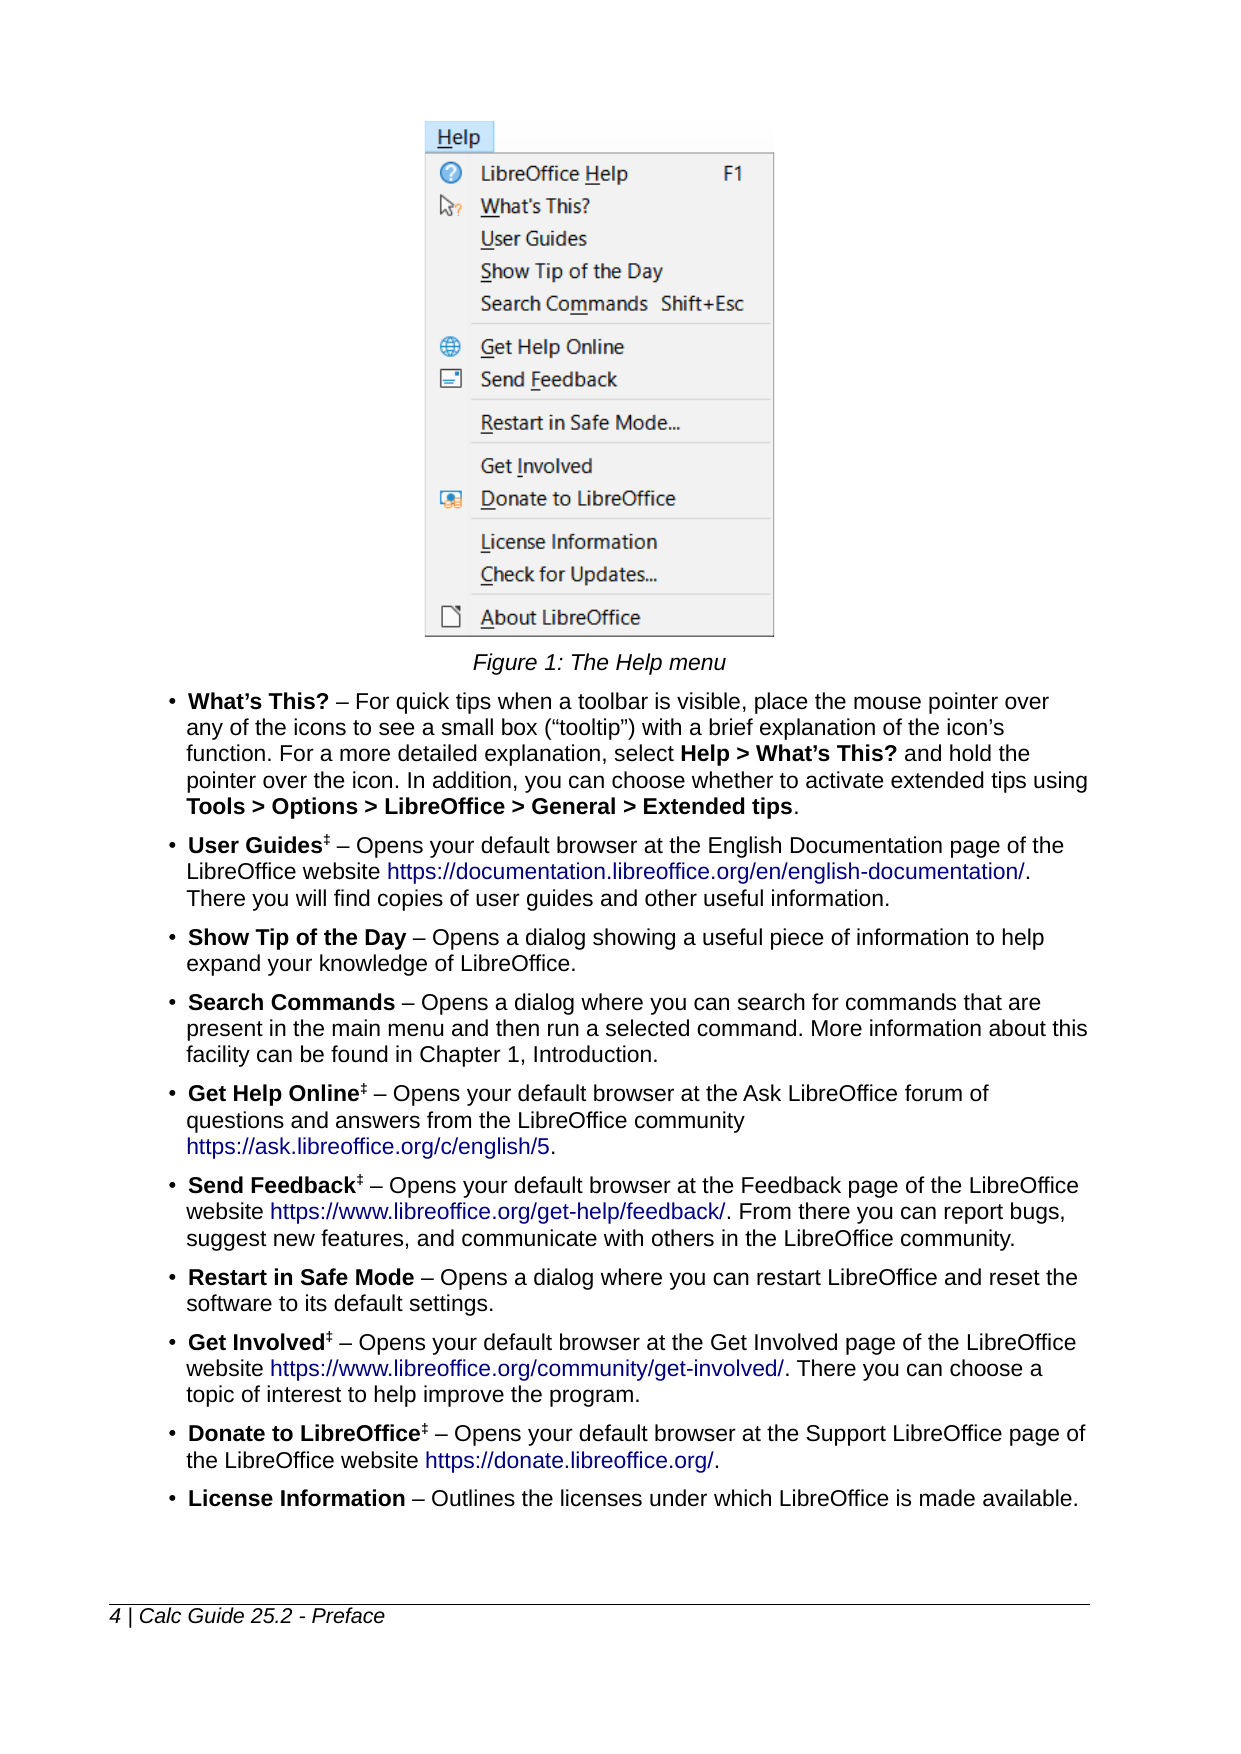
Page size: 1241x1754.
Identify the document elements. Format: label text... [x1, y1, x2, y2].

list Donate to LibreOffice‡ – Opens your default browser at the Support LibreOffice page of the LibreOffice website https://donate.libreoffice.org/. [168, 1420, 1090, 1473]
list Restart in Safe Mode – Opens a dialog where you can restart LibreOffice and reset the software to its default settings. [168, 1263, 1090, 1316]
picture [424, 121, 775, 637]
list Send Feedback‡ – Opens your default browser at the Feedback page of the LibreOffice website https://www.libreoffice.org/get-help/feedback/. From there you can report bugs, suggest new features, and communicate with others in the LibreOffice community. [168, 1172, 1090, 1251]
list Get Help Online‡ – Opens your default browser at the Ask LibreOffice forum of questions and answers from the LibreOffice community https://ask.libreoffice.org/c/english/5. [168, 1080, 1090, 1159]
list Search Commands – Opens a dialog where you can search for commands that are present in the main menu and then run a selected command. More information about this facility can be found in Chapter 1, Introduction. [168, 989, 1090, 1068]
list Get Involved‡ – Opens your default browser at the Get Involved page of the LibreOffice website https://www.libreoffice.org/community/get-involved/. There you can choose a topic of interest to help improve the program. [168, 1329, 1090, 1408]
list What’s This? – For quick tips when a toolbar is visible, place the mouse pointer over any of the icons to see a small box (“tooltip”) with a brief explanation of the icon’s function. For a more detailed explanation, select Help > What’s This? and hold the pointer over the icon. In addition, you can choose whether to activate extended tips using Tools > Options > LibreOffice > General > Extended tips. [168, 688, 1090, 819]
list License Information – Outlines the licenses under which LibreOffice is made available. [168, 1485, 1090, 1512]
list Show Tip of the Day – Opens a dialog showing a useful piece of information to help expand your knowledge of LibreOffice. [168, 923, 1090, 976]
list User Guides‡ – Opens your default browser at the English Documentation page of the LibreOffice website https://documentation.libreoffice.org/en/english-documentation/. There you will find copies of user guides and other useful information. [168, 832, 1090, 911]
text Figure 1: The Help menu [424, 649, 774, 675]
